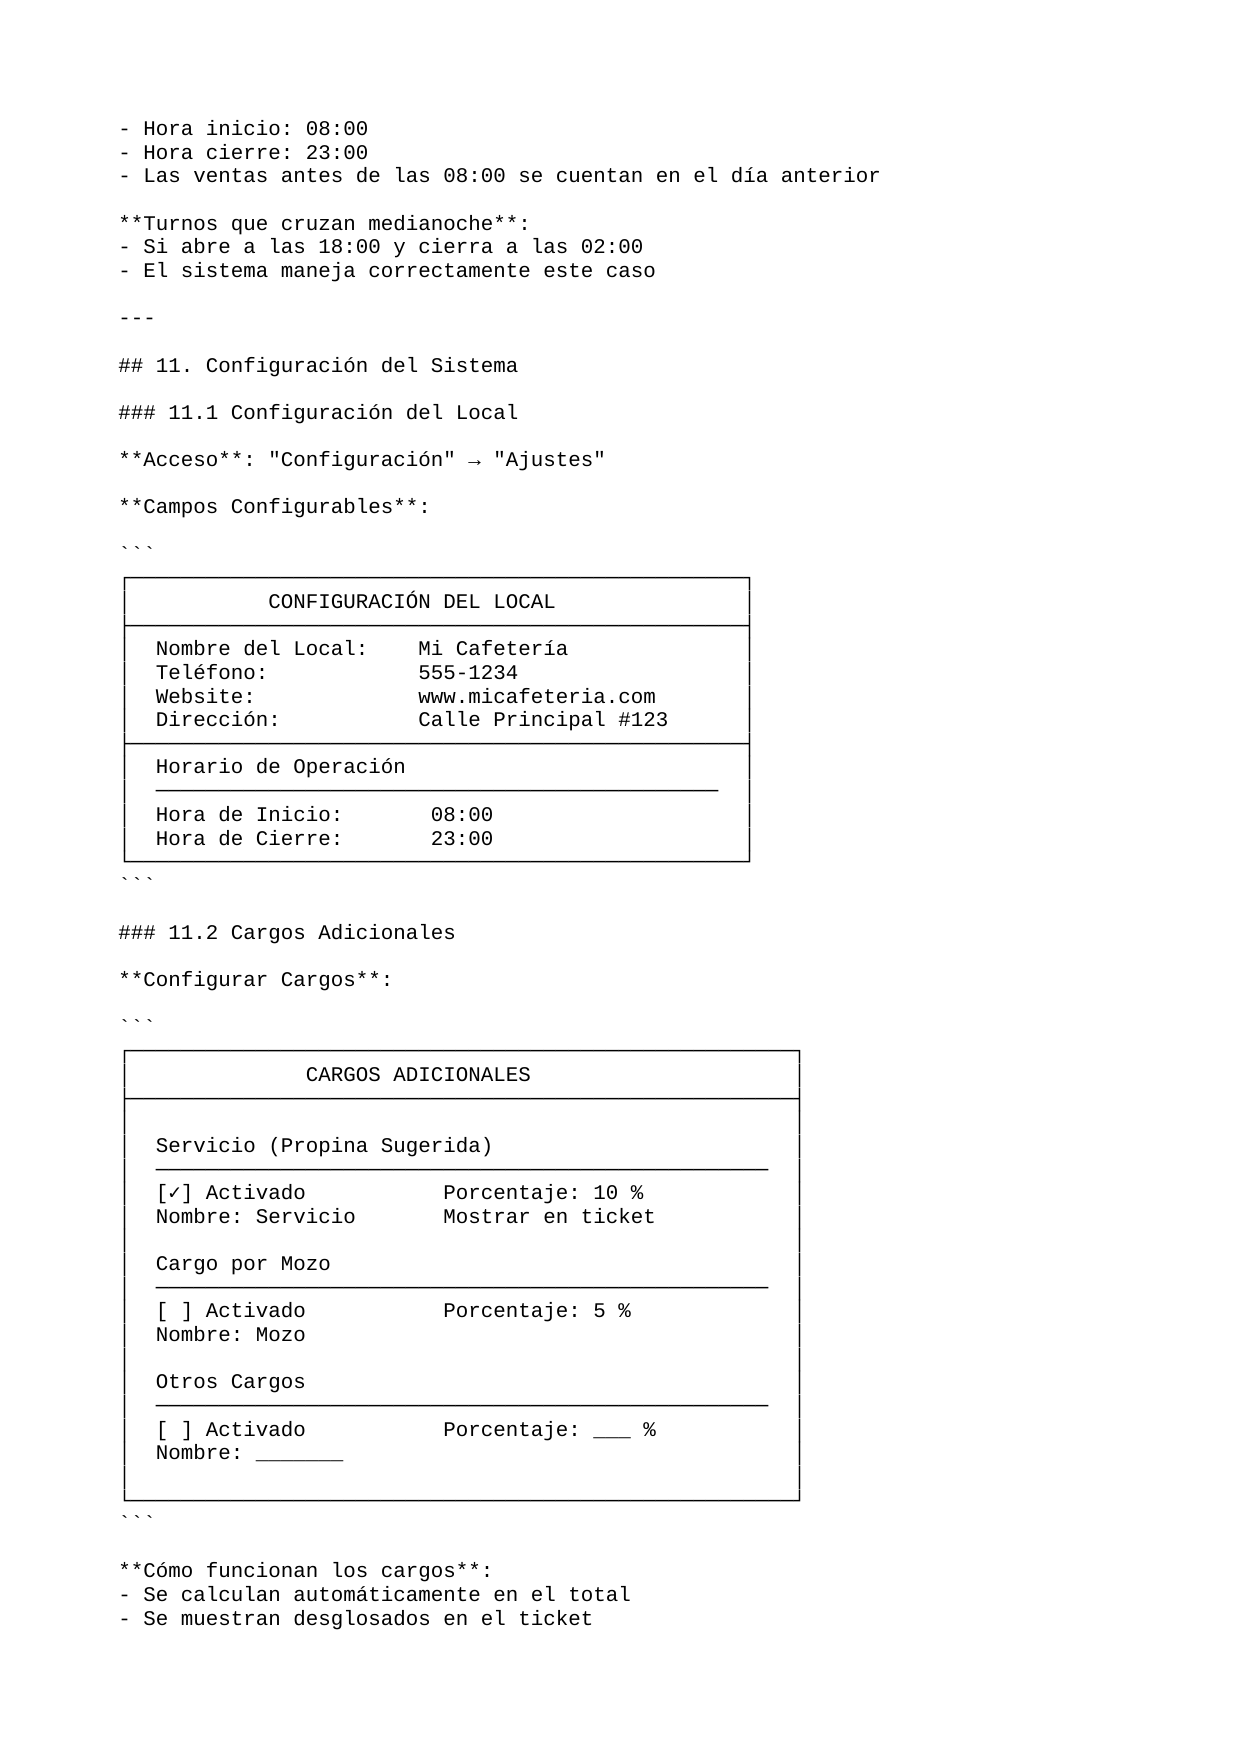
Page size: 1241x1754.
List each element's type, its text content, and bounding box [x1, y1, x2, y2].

text │ │ [118, 1348, 124, 1371]
text │ ───────────────────────────────────────────────── │ [800, 1277, 1122, 1300]
text ├─────────────────────────────────────────────────────┤ [800, 1088, 1122, 1111]
text **Cómo funcionan los cargos**: [118, 1561, 1122, 1584]
text │ Nombre: _______ │ [118, 1442, 1122, 1466]
text │ Nombre: Servicio Mostrar en ticket │ [125, 1206, 799, 1229]
text ├─────────────────────────────────────────────────┤ [125, 615, 749, 625]
text **Configurar Cargos**: [118, 969, 1122, 993]
text ### 11.1 Configuración del Local [118, 402, 1122, 426]
text │ │ [118, 1229, 1122, 1253]
text ## 11. Configuración del Sistema [118, 354, 1122, 378]
text │ ───────────────────────────────────────────────── │ [118, 1158, 1122, 1182]
text ┌─────────────────────────────────────────────────┐ [118, 567, 1122, 591]
text │ Website: www.micafeteria.com │ [750, 686, 1122, 709]
text - El sistema maneja correctamente este caso [118, 260, 1122, 284]
text │ │ [118, 1466, 124, 1489]
text - Las ventas antes de las 08:00 se cuentan en el día anterior [118, 165, 1122, 189]
text │ [ ] Activado Porcentaje: ___ % │ [800, 1419, 1122, 1442]
text │ Dirección: Calle Principal #123 │ [118, 709, 1122, 733]
text │ ───────────────────────────────────────────── │ [118, 780, 1122, 804]
text │ │ [125, 1348, 799, 1371]
text │ Horario de Operación │ [118, 757, 1122, 780]
text │ Hora de Inicio: 08:00 │ [750, 804, 1122, 827]
text │ [ ] Activado Porcentaje: 5 % │ [118, 1300, 1122, 1324]
text --- [118, 307, 1122, 331]
text │ Website: www.micafeteria.com │ [125, 686, 749, 709]
text - Se muestran desglosados en el ticket [118, 1608, 1122, 1631]
text ┌─────────────────────────────────────────────────────┐ [118, 1040, 1122, 1064]
text ├─────────────────────────────────────────────────────┤ [125, 1088, 799, 1098]
text ``` [118, 544, 1122, 567]
text │ Nombre: Mozo │ [118, 1324, 1122, 1348]
text │ │ [118, 1111, 1122, 1135]
text │ ───────────────────────────────────────────────── │ [118, 1395, 1122, 1419]
text │ Cargo por Mozo │ [118, 1253, 1122, 1277]
text │ [ ] Activado Porcentaje: ___ % │ [125, 1419, 799, 1442]
text ``` [118, 875, 1122, 898]
text ├─────────────────────────────────────────────────────┤ [125, 1099, 799, 1111]
text ``` [118, 1017, 1122, 1040]
text - Se calculan automáticamente en el total [118, 1584, 1122, 1608]
text │ CONFIGURACIÓN DEL LOCAL │ [118, 591, 1122, 615]
text │ CARGOS ADICIONALES │ [118, 1064, 1122, 1088]
text - Hora inicio: 08:00 [118, 118, 1122, 142]
text **Acceso**: "Configuración" → "Ajustes" [118, 449, 1122, 473]
text ├─────────────────────────────────────────────────┤ [125, 733, 749, 743]
text ├─────────────────────────────────────────────────┤ [750, 615, 1122, 638]
text │ Nombre del Local: Mi Cafetería │ [118, 638, 1122, 662]
text │ Teléfono: 555-1234 │ [118, 662, 1122, 686]
text │ [✓] Activado Porcentaje: 10 % │ [118, 1182, 1122, 1206]
text - Si abre a las 18:00 y cierra a las 02:00 [118, 236, 1122, 260]
text └─────────────────────────────────────────────────┘ [118, 851, 1122, 875]
text │ │ [125, 1466, 799, 1489]
text │ │ [800, 1348, 1122, 1371]
text │ Servicio (Propina Sugerida) │ [800, 1135, 1122, 1158]
text **Turnos que cruzan medianoche**: [118, 213, 1122, 236]
text ├─────────────────────────────────────────────────┤ [125, 626, 749, 638]
text │ Servicio (Propina Sugerida) │ [125, 1135, 799, 1158]
text │ Otros Cargos │ [118, 1371, 1122, 1395]
text └─────────────────────────────────────────────────────┘ [118, 1489, 1122, 1513]
text │ Hora de Inicio: 08:00 │ [125, 804, 749, 827]
text - Hora cierre: 23:00 [118, 142, 1122, 165]
text ### 11.2 Cargos Adicionales [118, 922, 1122, 946]
text **Campos Configurables**: [118, 496, 1122, 520]
text ``` [118, 1513, 1122, 1537]
text │ Nombre: Servicio Mostrar en ticket │ [800, 1206, 1122, 1229]
text │ │ [800, 1466, 1122, 1489]
text ├─────────────────────────────────────────────────┤ [750, 733, 1122, 757]
text │ ───────────────────────────────────────────────── │ [125, 1277, 799, 1300]
text ├─────────────────────────────────────────────────┤ [125, 744, 749, 757]
text │ Hora de Cierre: 23:00 │ [118, 827, 1122, 851]
